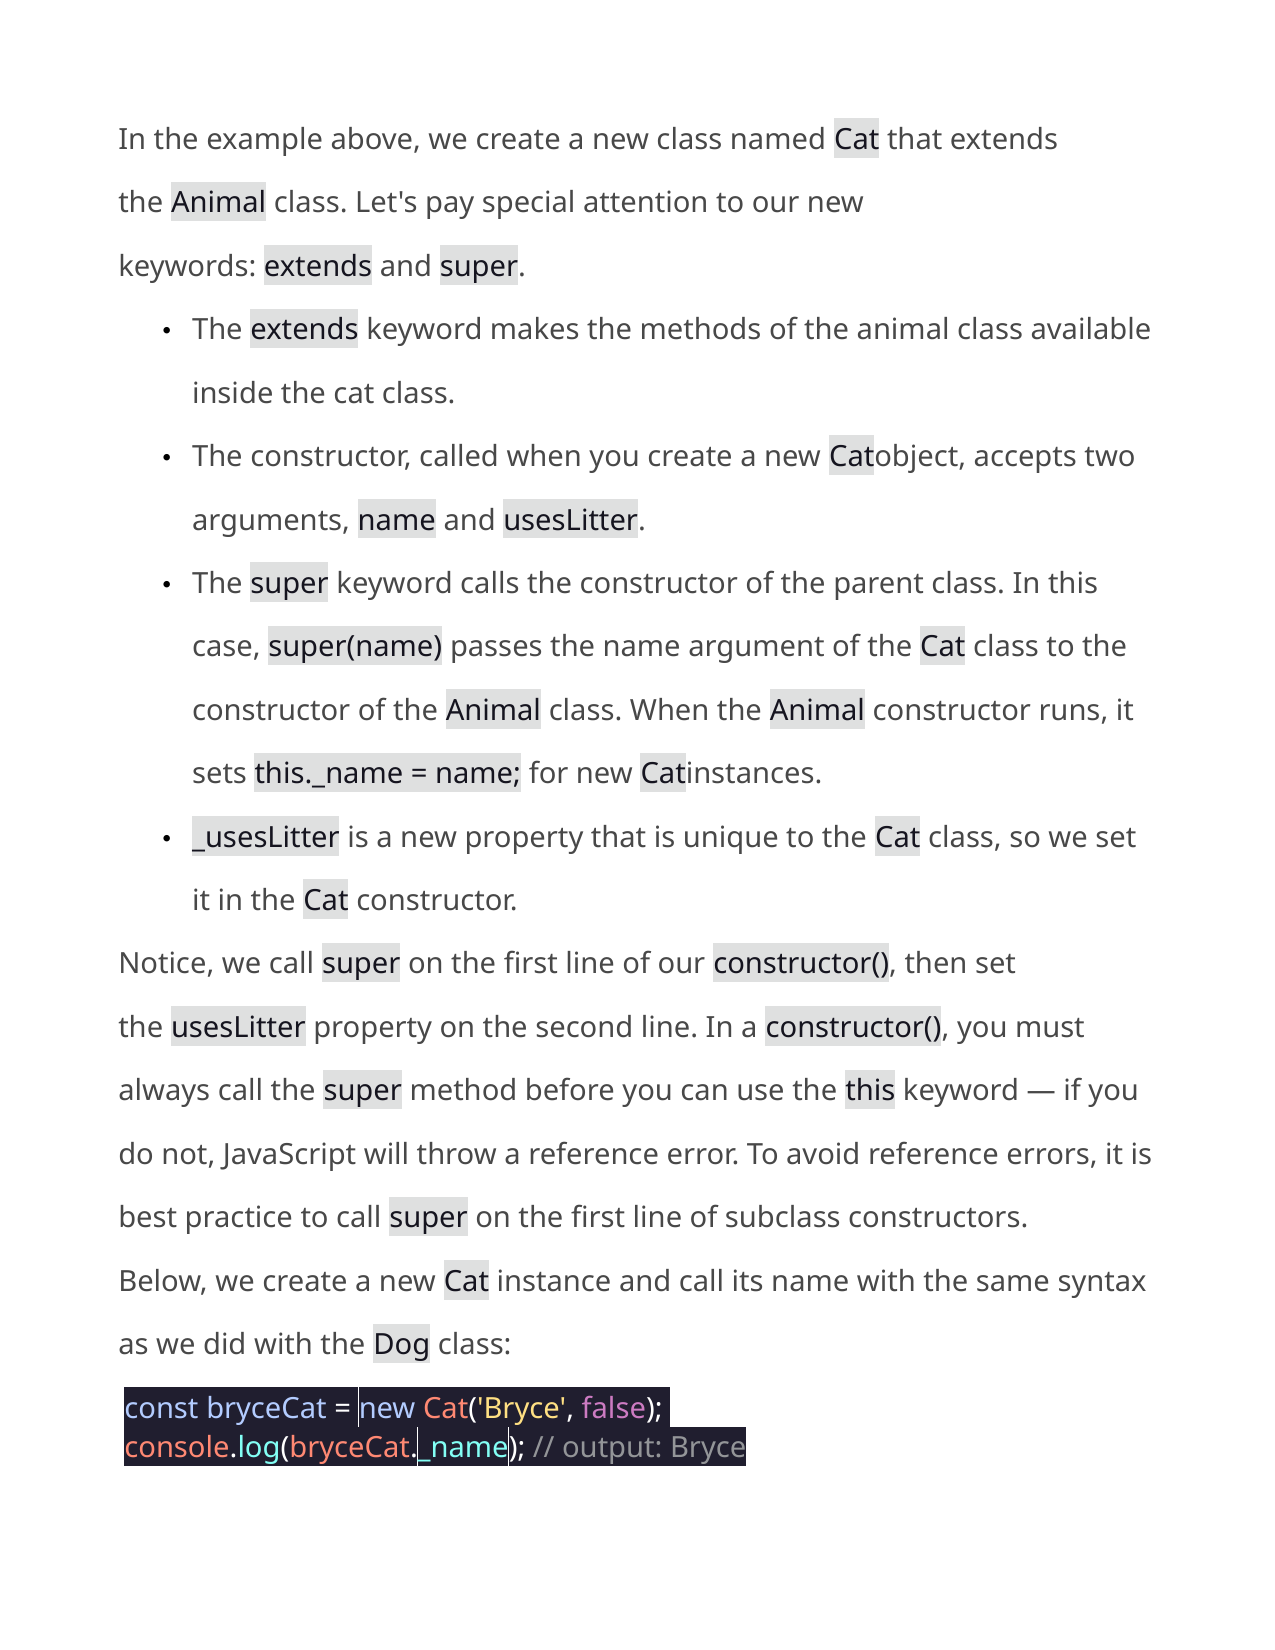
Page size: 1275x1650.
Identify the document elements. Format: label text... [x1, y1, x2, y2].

text console.log(bryceCat._name); // output: Bryce [124, 1427, 1151, 1466]
text Below, we create a new Cat instance and call its name with the same syntax as we did with the Dog class: [118, 1260, 1157, 1363]
list The extends keyword makes the methods of the animal class available inside the cat class. [162, 308, 1157, 412]
text const bryceCat = new Cat('Bryce', false); [124, 1387, 1151, 1427]
list The constructor, called when you create a new Catobject, accepts two arguments, name and usesLitter. [162, 435, 1157, 538]
list _usesLitter is a new property that is unique to the Cat class, so we set it in the Cat constructor. [162, 816, 1157, 919]
text In the example above, we create a new class named Cat that extends the Animal class. Let's pay special attention to our new keywords: extends and super. [118, 118, 1157, 285]
list The super keyword calls the constructor of the parent class. In this case, super(name) passes the name argument of the Cat class to the constructor of the Animal class. When the Animal constructor runs, it sets this._name = name; for new Catinstances. [162, 562, 1157, 792]
text Notice, we call super on the first line of our constructor(), then set the usesLitter property on the second line. In a constructor(), you must always call the super method before you can use the this keyword — if you do not, JavaScript will throw a reference error. To avoid reference errors, it is best practice to call super on the first line of subclass constructors. [118, 943, 1157, 1236]
